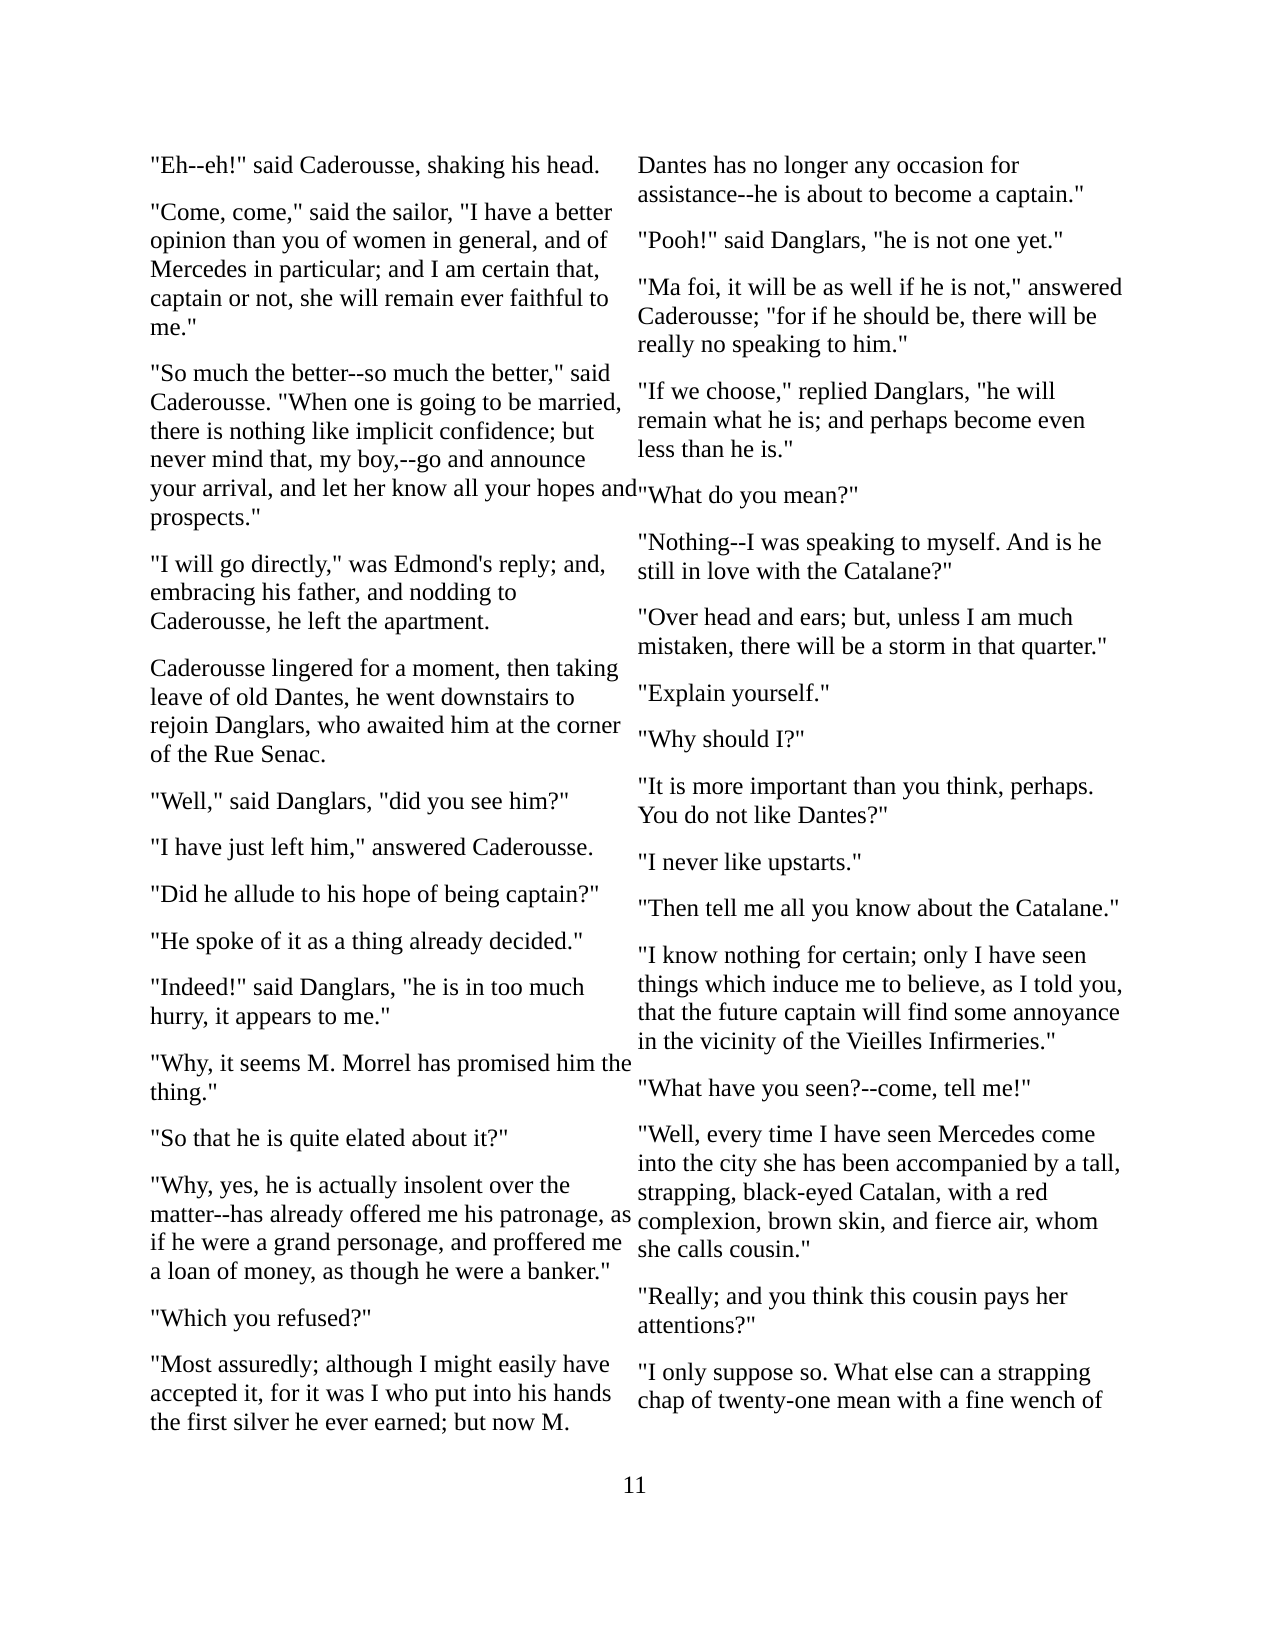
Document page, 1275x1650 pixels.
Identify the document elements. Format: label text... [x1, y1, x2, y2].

text "It is more important than you think, perhaps. You do not like Dantes?" [637, 771, 1125, 829]
text "What do you mean?" [637, 480, 1125, 509]
text Dantes has no longer any occasion for assistance--he is about to become a captain." [637, 150, 1125, 207]
text "Then tell me all you know about the Catalane." [637, 893, 1125, 922]
text "I will go directly," was Edmond's reply; and, embracing his father, and nodding to Caderousse, he left the apartment. [150, 549, 637, 635]
text "What have you seen?--come, tell me!" [637, 1073, 1125, 1102]
text "Come, come," said the sailor, "I have a better opinion than you of women in general, and of Mercedes in particular; and I am certain that, captain or not, she will remain ever faithful to me." [150, 197, 637, 340]
text "Explain yourself." [637, 678, 1125, 707]
text "Pooh!" said Danglars, "he is not one yet." [637, 225, 1125, 254]
text "Which you refused?" [150, 1303, 637, 1332]
text "If we choose," replied Danglars, "he will remain what he is; and perhaps become even less than he is." [637, 376, 1125, 462]
text "Well, every time I have seen Mercedes come into the city she has been accompanied by a tall, strapping, black-eyed Catalan, with a red complexion, brown skin, and fierce air, whom she calls cousin." [637, 1119, 1125, 1263]
text "Most assuredly; although I might easily have accepted it, for it was I who put into his hands the first silver he ever earned; but now M. [150, 1349, 637, 1436]
text "Over head and ears; but, unless I am much mistaken, there will be a storm in that quarter." [637, 602, 1125, 660]
text "Why should I?" [637, 724, 1125, 753]
text "Why, it seems M. Morrel has promised him the thing." [150, 1048, 637, 1105]
text "I never like upstarts." [637, 847, 1125, 875]
text "Ma foi, it will be as well if he is not," answered Caderousse; "for if he should be, there will be really no speaking to him." [637, 272, 1125, 358]
text "Indeed!" said Danglars, "he is in too much hurry, it appears to me." [150, 972, 637, 1030]
text "So that he is quite elated about it?" [150, 1123, 637, 1152]
text Caderousse lingered for a moment, then taking leave of old Dantes, he went downstairs to rejoin Danglars, who awaited him at the corner of the Rue Senac. [150, 653, 637, 768]
text "Really; and you think this cousin pays her attentions?" [637, 1281, 1125, 1339]
text "Did he allude to his hope of being captain?" [150, 879, 637, 908]
text "Well," said Danglars, "did you see him?" [150, 786, 637, 814]
text "I have just left him," answered Caderousse. [150, 832, 637, 861]
text "Eh--eh!" said Caderousse, shaking his head. [150, 150, 637, 179]
text "Why, yes, he is actually insolent over the matter--has already offered me his patronage, as if he were a grand personage, and proffered me a loan of money, as though he were a banker." [150, 1170, 637, 1285]
text "I know nothing for certain; only I have seen things which induce me to believe, as I told you, that the future captain will find some annoyance in the vicinity of the Vieilles Infirmeries." [637, 940, 1125, 1055]
text "So much the better--so much the better," said Caderousse. "When one is going to be married, there is nothing like implicit confidence; but never mind that, my boy,--go and announce your arrival, and let her know all your hopes and prospects." [150, 358, 637, 531]
text "He spoke of it as a thing already decided." [150, 926, 637, 954]
text "Nothing--I was speaking to myself. And is he still in love with the Catalane?" [637, 527, 1125, 584]
text "I only suppose so. What else can a strapping chap of twenty-one mean with a fine wench of [637, 1357, 1125, 1414]
